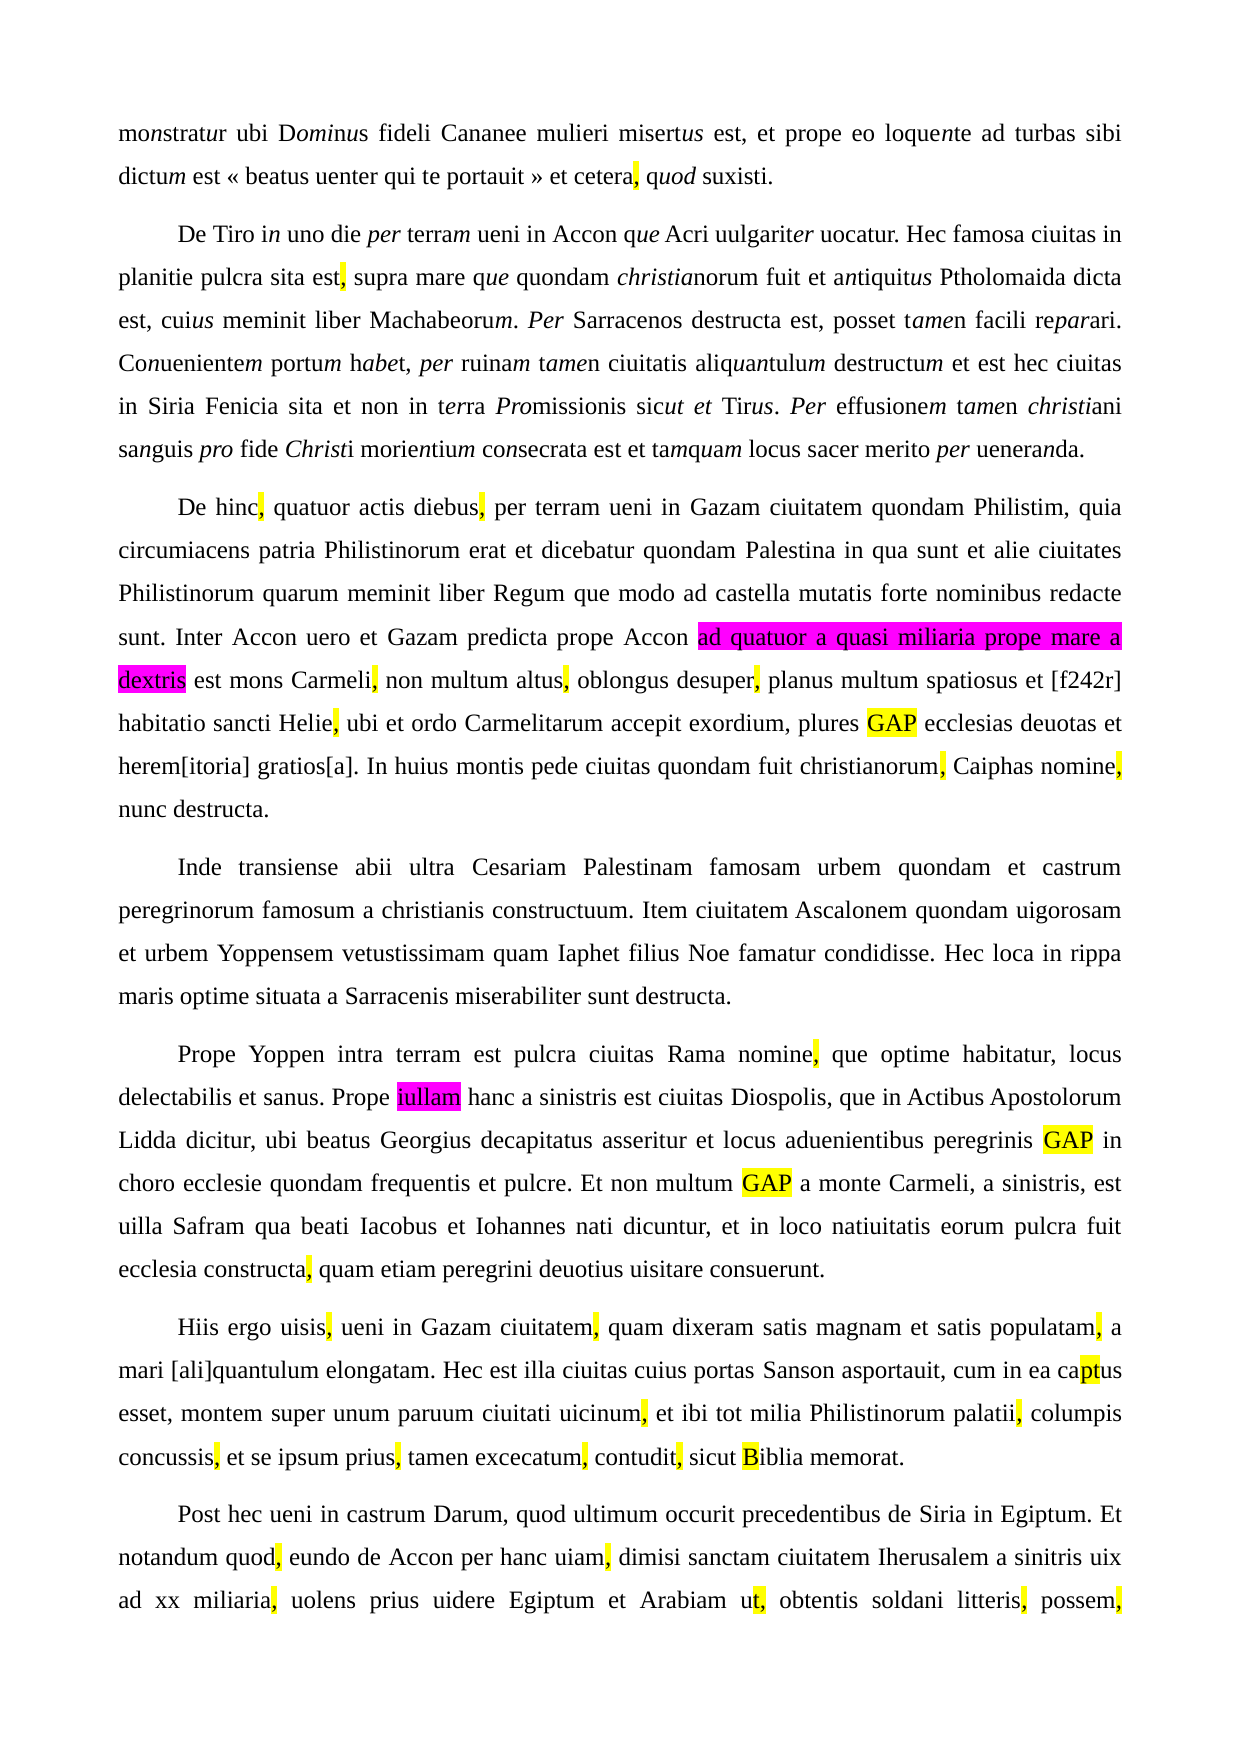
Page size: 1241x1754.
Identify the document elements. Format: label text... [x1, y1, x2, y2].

text Prope YoppenYoppen intra terram est pulcra ciuitas RamaRama nomine, que optime habitatur, locus delectabilis et sanus. Prope iullam hanc a sinistris est ciuitas DiospolisDiospolis, que in Actibus Apostolorum Lidda dicitur, ubi beatus GeorgiusGeorgius decapitatus asseritur et locus aduenientibus peregrinis GAP in choro ecclesie quondam frequentis et pulcre. Et non multum GAP a monte Carmeli, a sinistris, est uilla Safram qua beati IacobusIacobus et IohannesIohannes nati dicuntur, et in loco natiuitatis eorum pulcra fuit ecclesia constructa, quam etiam peregrini deuotius uisitare consuerunt. [118, 1039, 1122, 1283]
text Prope TirusTirum est fons ortorum et puteus aquarum uiuentum cum impetu de LibanusLibano profluentes, aque quidem ipsius limpide atque sane sunt ortos et territorium multa ubertate rigantes. Et locus ibi monstratur ubi Dominus fideli Cananee mulieri misertus est, et prope eo loquente ad turbas sibi dictum est « beatus uenter qui te portauit » et cetera, quod suxisti. [118, 118, 1122, 190]
text De hinc, quatuor actis diebus, per terram ueni in GazaGazam ciuitatem quondam Philistim, quia circumiacens patria Philistinorum erat et dicebatur quondam PalestinaPalestina in qua sunt et alie ciuitates Philistinorum quarum meminit liber Regum que modo ad castella mutatis forte nominibus redacte sunt. Inter AcconAccon uero et GazaGazam predicta prope AcconAccon ad quatuor a quasi miliaria prope mare a dextris est mons Carmeli, non multum altus, oblongus desuper, planus multum spatiosus et [f242r] habitatio sancti Helie, ubi et ordo Carmelitarum accepit exordium, plures GAP ecclesias deuotas et herem[itoria] gratios[a]. In huius montis pede ciuitas quondam fuit christianorum, Caiphas nomine, nunc destructa. [118, 492, 1122, 823]
text Hiis ergo uisis, ueni in GazaGazam ciuitatem, quam dixeram satis magnam et satis populatam, a mari [ali]quantulum elongatam. Hec est illa ciuitas cuius portas SansonSanson asportauit, cum in ea captus esset, montem super unum paruum ciuitati uicinum, et ibi tot milia Philistinorum palatii, columpis concussis, et se ipsum prius, tamen excecatum, contudit, sicut Biblia memorat. [118, 1312, 1122, 1470]
text De TirusTiro in uno die per terram ueni in AcconAccon que Acri uulgariter uocatur. Hec famosa ciuitas in planitie pulcra sita est, supra mare que quondam christianorum fuit et antiquitus Ptholomaida dicta est, cuius meminit liber Machabeorum. Per SarracenusSarracenos destructa est, posset tamen facili reparari. Conuenientem portum habet, per ruinam tamen ciuitatis aliquantulum destructum et est hec ciuitas in SiriaSiria FeniciaFenicia sita et non in terra Promissionis sicut et TirusTirus. Per effusionem tamen christiani sanguis pro fide Christi morientium consecrata est et tamquam locus sacer merito per ueneranda. [118, 219, 1122, 463]
text Post hec ueni in castrum Darum (castrum)Darum, quod ultimum occurit precedentibus de SiriaSiria in EgiptusEgiptum. Et notandum quod, eundo de AcconAccon per hanc uiam, dimisi sanctam ciuitatem IherusalemIherusalem a sinitris uix ad xx miliaria, uolens prius uidere EgiptusEgiptum et ArabiaArabiam ut, obtentis soldani litteris, possem, reuertens commodius et tutius, Terram Sanctam et eius loca ad placitum et cum pausa uisitare, ut patebit inferius. [118, 1499, 1122, 1614]
text Inde transiense abii ultra CesariaCesariam PalestinaPalestinam famosam urbem quondam et castrum peregrinorum famosum a christianis constructuum. Item ciuitatem Ascalonem quondam uigorosam et urbem YoppenYoppensem vetustissimam quam IaphetIaphet filius NoeNoe famatur condidisse. Hec loca in rippa maris optime situata a SarracenusSarracenis miserabiliter sunt destructa. [118, 852, 1122, 1010]
